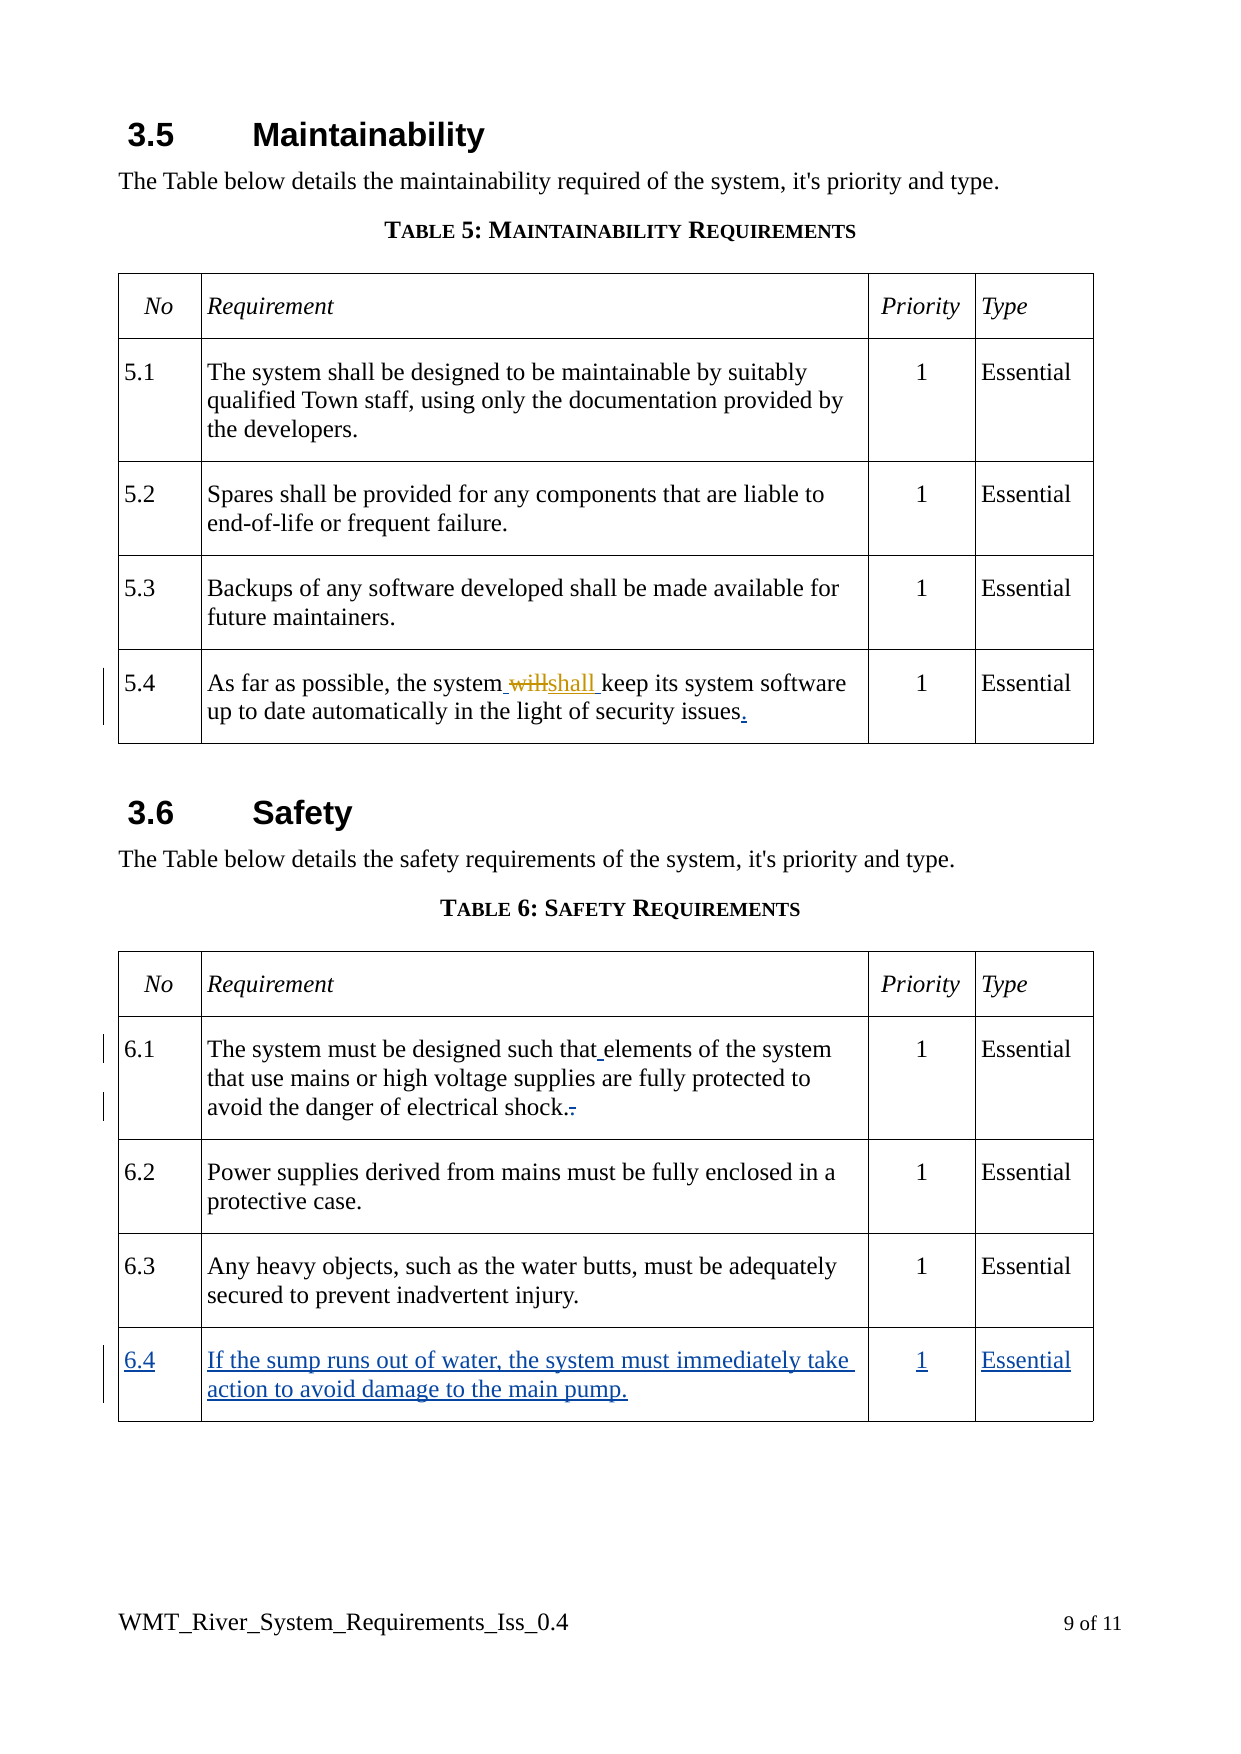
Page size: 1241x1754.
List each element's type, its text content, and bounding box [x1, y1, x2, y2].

table_header Requirement [202, 274, 868, 338]
table_cell The system shall be designed to be maintainable by suitably qualified Town staff, using only the documentation provided by the developers. [202, 339, 868, 461]
table_cell Essential [976, 556, 1093, 649]
table_cell Essential [976, 1328, 1093, 1421]
table_cell 5.4 [119, 650, 201, 743]
table_header Priority [869, 274, 975, 338]
table_header Priority [869, 952, 975, 1016]
table_cell 1 [869, 1234, 975, 1327]
table_cell 5.3 [119, 556, 201, 649]
table_cell 1 [869, 1140, 975, 1233]
table_cell 6.3 [119, 1234, 201, 1327]
text The Table below details the safety requirements of the system, it's priority and type. [118, 844, 1122, 873]
subtitle Safety [118, 793, 1122, 832]
table_cell 5.2 [119, 462, 201, 555]
table_header No [119, 274, 201, 338]
table_cell As far as possible, the system shall keep its system software up to date automatically in the light of security issues. [202, 650, 868, 743]
table_cell Essential [976, 462, 1093, 555]
table_cell 1 [869, 556, 975, 649]
table_cell Power supplies derived from mains must be fully enclosed in a protective case. [202, 1140, 868, 1233]
table_header No [119, 952, 201, 1016]
table_cell Essential [976, 1234, 1093, 1327]
table_cell Essential [976, 1140, 1093, 1233]
subtitle Maintainability [118, 115, 1122, 154]
table_cell The system must be designed such that elements of the system that use mains or high voltage supplies are fully protected to avoid the danger of electrical shock. [202, 1017, 868, 1139]
table_cell Essential [976, 650, 1093, 743]
table_cell 1 [869, 339, 975, 461]
table_cell 1 [869, 1328, 975, 1421]
table_cell 6.2 [119, 1140, 201, 1233]
table_cell If the sump runs out of water, the system must immediately take action to avoid damage to the main pump. [202, 1328, 868, 1421]
table_cell Any heavy objects, such as the water butts, must be adequately secured to prevent inadvertent injury. [202, 1234, 868, 1327]
table_cell 6.4 [119, 1328, 201, 1421]
table_header Type [976, 952, 1093, 1016]
table_cell 6.1 [119, 1017, 201, 1139]
table_cell 1 [869, 650, 975, 743]
subtitle Table 6: Safety Requirements [118, 893, 1122, 922]
table_header Requirement [202, 952, 868, 1016]
table_cell Essential [976, 1017, 1093, 1139]
subtitle Table 5: Maintainability Requirements [118, 216, 1122, 244]
table_cell Spares shall be provided for any components that are liable to end-of-life or frequent failure. [202, 462, 868, 555]
table_cell 1 [869, 462, 975, 555]
table_cell 1 [869, 1017, 975, 1139]
table_cell 5.1 [119, 339, 201, 461]
table_header Type [976, 274, 1093, 338]
table_cell Essential [976, 339, 1093, 461]
text The Table below details the maintainability required of the system, it's priority and type. [118, 166, 1122, 195]
table_cell Backups of any software developed shall be made available for future maintainers. [202, 556, 868, 649]
